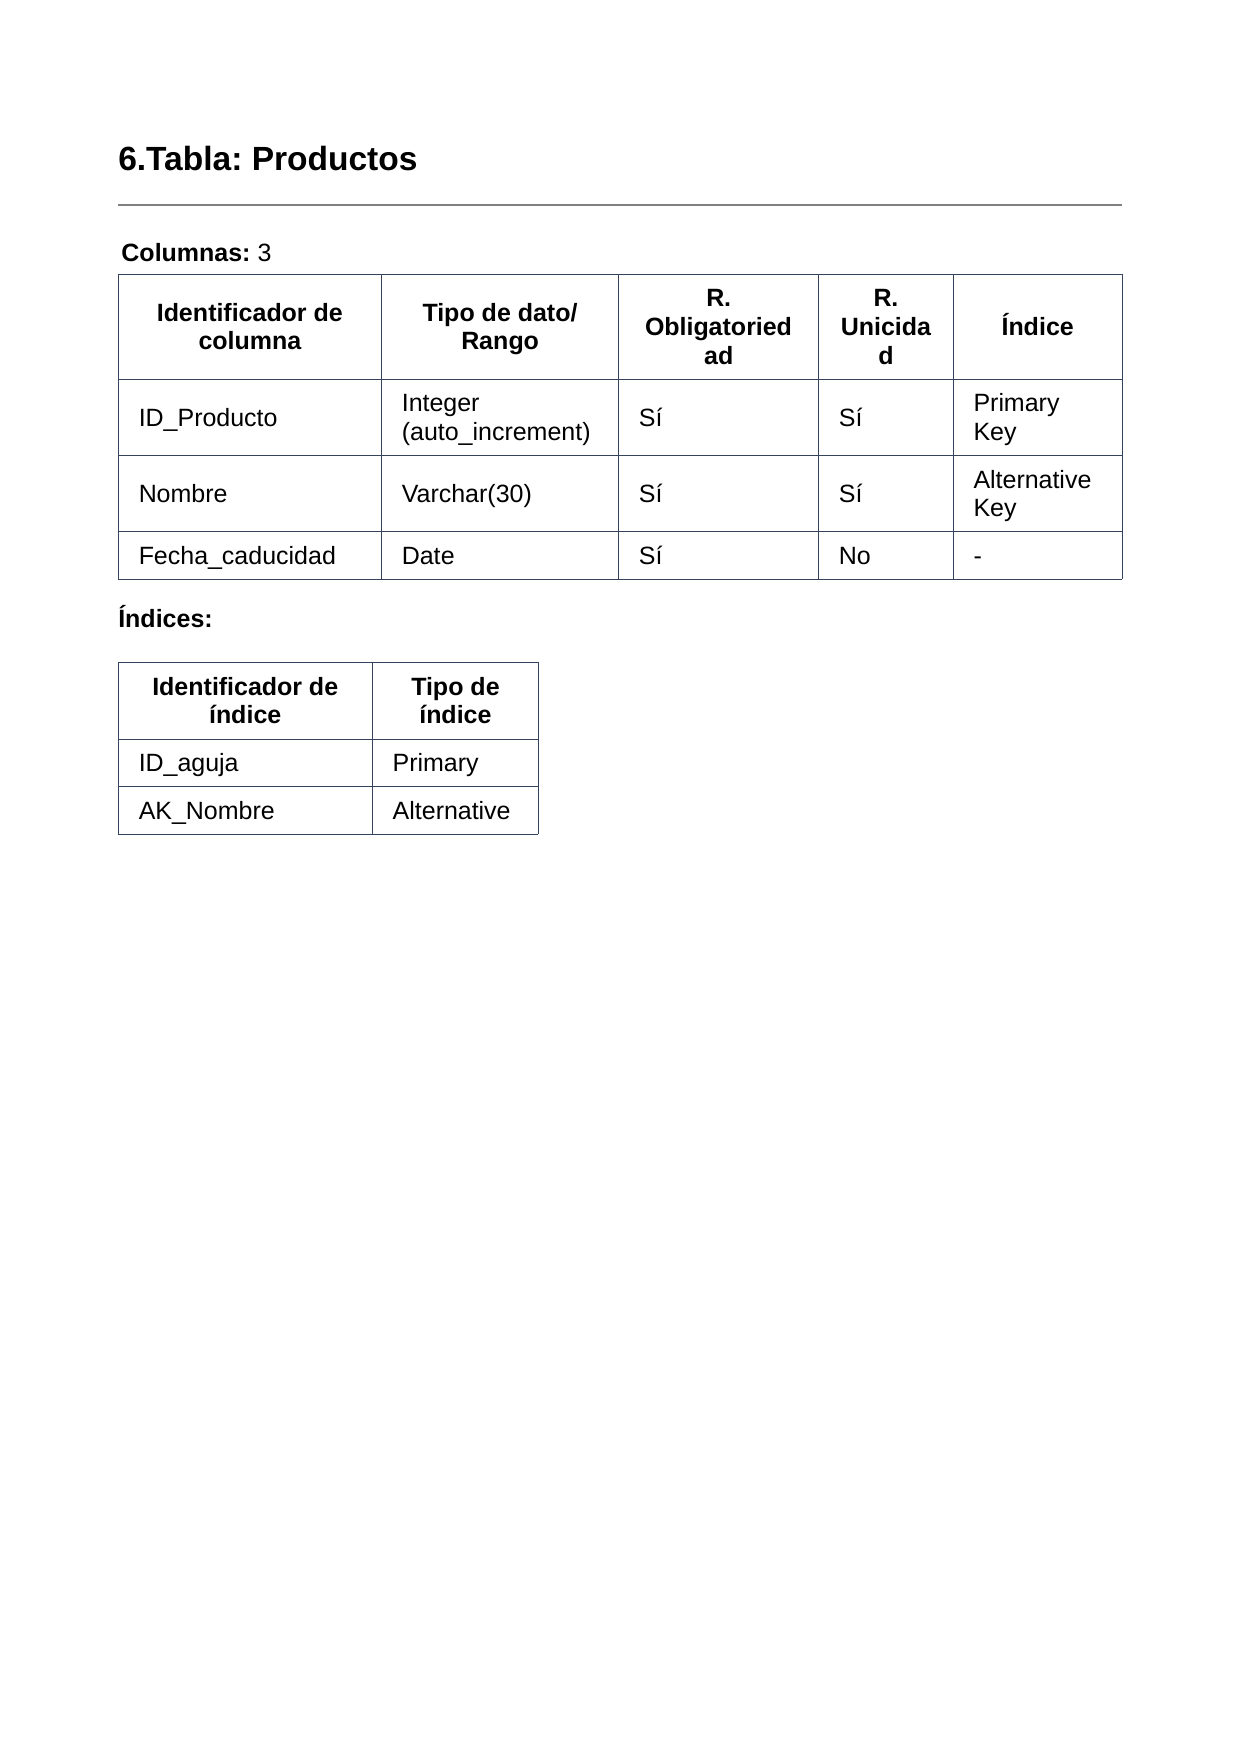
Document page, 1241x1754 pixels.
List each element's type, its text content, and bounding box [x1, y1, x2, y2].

table_cell Sí [819, 456, 953, 531]
table_header Tipo de dato/ Rango [382, 275, 618, 379]
table_cell Primary [373, 740, 538, 786]
subtitle 6.Tabla: Productos [118, 139, 1122, 178]
table_header R. Obligatoriedad [619, 275, 818, 379]
table_cell Primary Key [954, 380, 1122, 455]
table_header Identificador de columna [119, 275, 381, 379]
table_header R. Unicidad [819, 275, 953, 379]
table_cell Varchar(30) [382, 456, 618, 531]
table_cell ID_Producto [119, 380, 381, 455]
table_header Índice [954, 275, 1122, 379]
table_header Tipo de índice [373, 663, 538, 738]
table_cell - [954, 532, 1122, 579]
table_cell Sí [819, 380, 953, 455]
table_cell AK_Nombre [119, 787, 372, 834]
table_header Identificador de índice [119, 663, 372, 738]
table_cell Integer (auto_increment) [382, 380, 618, 455]
table_cell No [819, 532, 953, 579]
table_cell Fecha_caducidad [119, 532, 381, 579]
text Índices: [118, 604, 1122, 633]
table_cell Alternative [373, 787, 538, 834]
table_cell Sí [619, 532, 818, 579]
table_cell Alternative Key [954, 456, 1122, 531]
table_cell Sí [619, 456, 818, 531]
text Columnas: 3 [121, 237, 1119, 266]
table_cell Sí [619, 380, 818, 455]
table_cell Date [382, 532, 618, 579]
table_cell ID_aguja [119, 740, 372, 786]
table_cell Nombre [119, 456, 381, 531]
